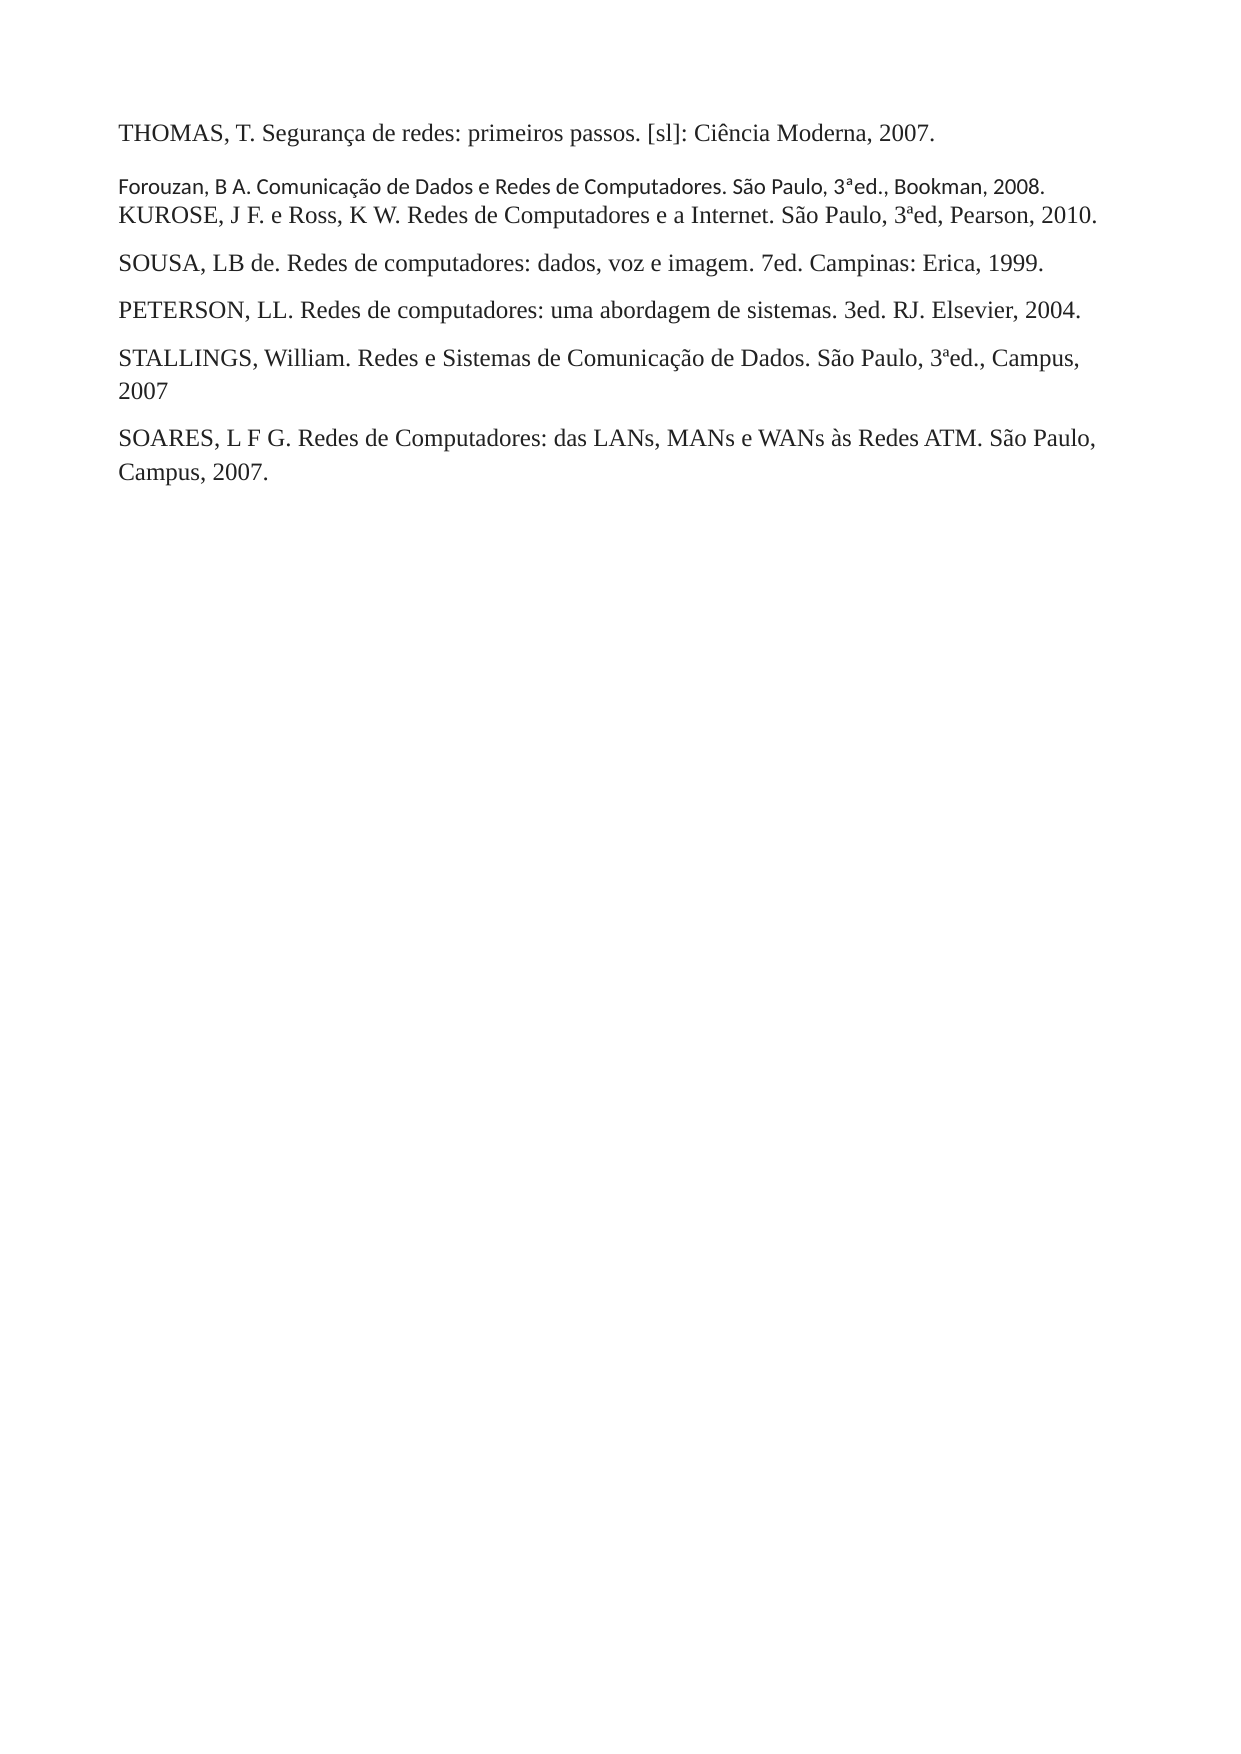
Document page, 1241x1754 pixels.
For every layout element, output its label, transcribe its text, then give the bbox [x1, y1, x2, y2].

text SOARES, L F G. Redes de Computadores: das LANs, MANs e WANs às Redes ATM. São Paulo, Campus, 2007. [118, 423, 1122, 485]
text PETERSON, LL. Redes de computadores: uma abordagem de sistemas. 3ed. RJ. Elsevier, 2004. [118, 295, 1122, 324]
text Forouzan, B A. Comunicação de Dados e Redes de Computadores. São Paulo, 3ªed., Bookman, 2008. [118, 166, 1122, 200]
text KUROSE, J F. e Ross, K W. Redes de Computadores e a Internet. São Paulo, 3ªed, Pearson, 2010. [118, 200, 1122, 229]
text THOMAS, T. Segurança de redes: primeiros passos. [sl]: Ciência Moderna, 2007. [118, 118, 1122, 147]
text SOUSA, LB de. Redes de computadores: dados, voz e imagem. 7ed. Campinas: Erica, 1999. [118, 248, 1122, 276]
text STALLINGS, William. Redes e Sistemas de Comunicação de Dados. São Paulo, 3ªed., Campus, 2007 [118, 343, 1122, 405]
